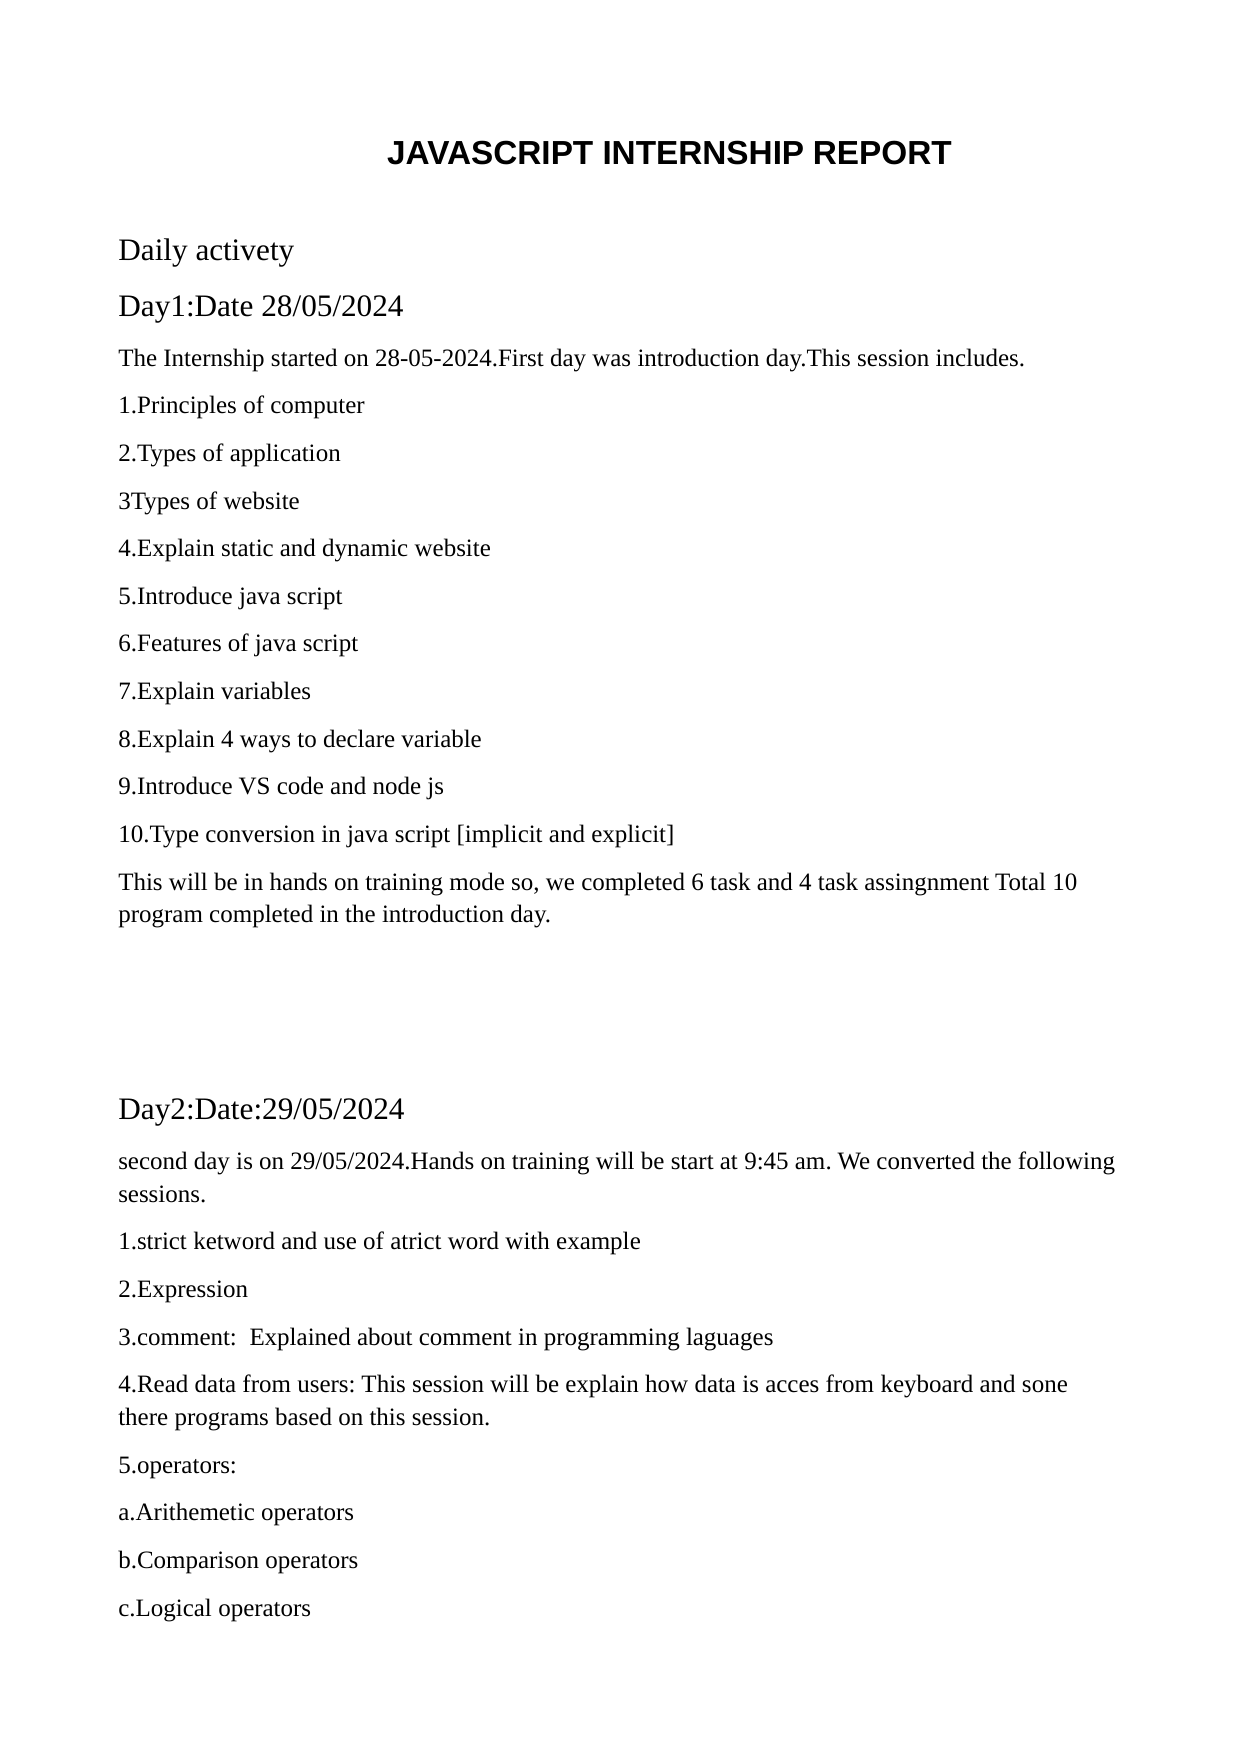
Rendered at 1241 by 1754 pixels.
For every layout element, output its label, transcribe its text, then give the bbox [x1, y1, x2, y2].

text 4.Read data from users: This session will be explain how data is acces from keyboard and sone there programs based on this session. [118, 1369, 1122, 1431]
subtitle JAVASCRIPT INTERNSHIP REPORT [118, 133, 1122, 171]
text 9.Introduce VS code and node js [118, 771, 1122, 800]
text 1.Principles of computer [118, 391, 1122, 419]
text 3Types of website [118, 486, 1122, 514]
text c.Logical operators [118, 1593, 1122, 1621]
text 8.Explain 4 ways to declare variable [118, 724, 1122, 752]
text This will be in hands on training mode so, we completed 6 task and 4 task assingnment Total 10 program completed in the introduction day. [118, 867, 1122, 928]
text b.Comparison operators [118, 1545, 1122, 1574]
text 7.Explain variables [118, 676, 1122, 705]
text a.Arithemetic operators [118, 1497, 1122, 1526]
text 3.comment: Explained about comment in programming laguages [118, 1322, 1122, 1350]
text 4.Explain static and dynamic website [118, 533, 1122, 562]
text 2.Expression [118, 1274, 1122, 1303]
text 1.strict ketword and use of atrict word with example [118, 1226, 1122, 1255]
text 5.operators: [118, 1450, 1122, 1479]
text second day is on 29/05/2024.Hands on training will be start at 9:45 am. We converted the following sessions. [118, 1146, 1122, 1208]
text Day2:Date:29/05/2024 [118, 1090, 1122, 1126]
text Daily activety [118, 231, 1122, 267]
text The Internship started on 28-05-2024.First day was introduction day.This session includes. [118, 343, 1122, 372]
text 6.Features of java script [118, 628, 1122, 657]
text Day1:Date 28/05/2024 [118, 287, 1122, 323]
text 10.Type conversion in java script [implicit and explicit] [118, 819, 1122, 848]
text 2.Types of application [118, 438, 1122, 467]
text 5.Introduce java script [118, 581, 1122, 610]
